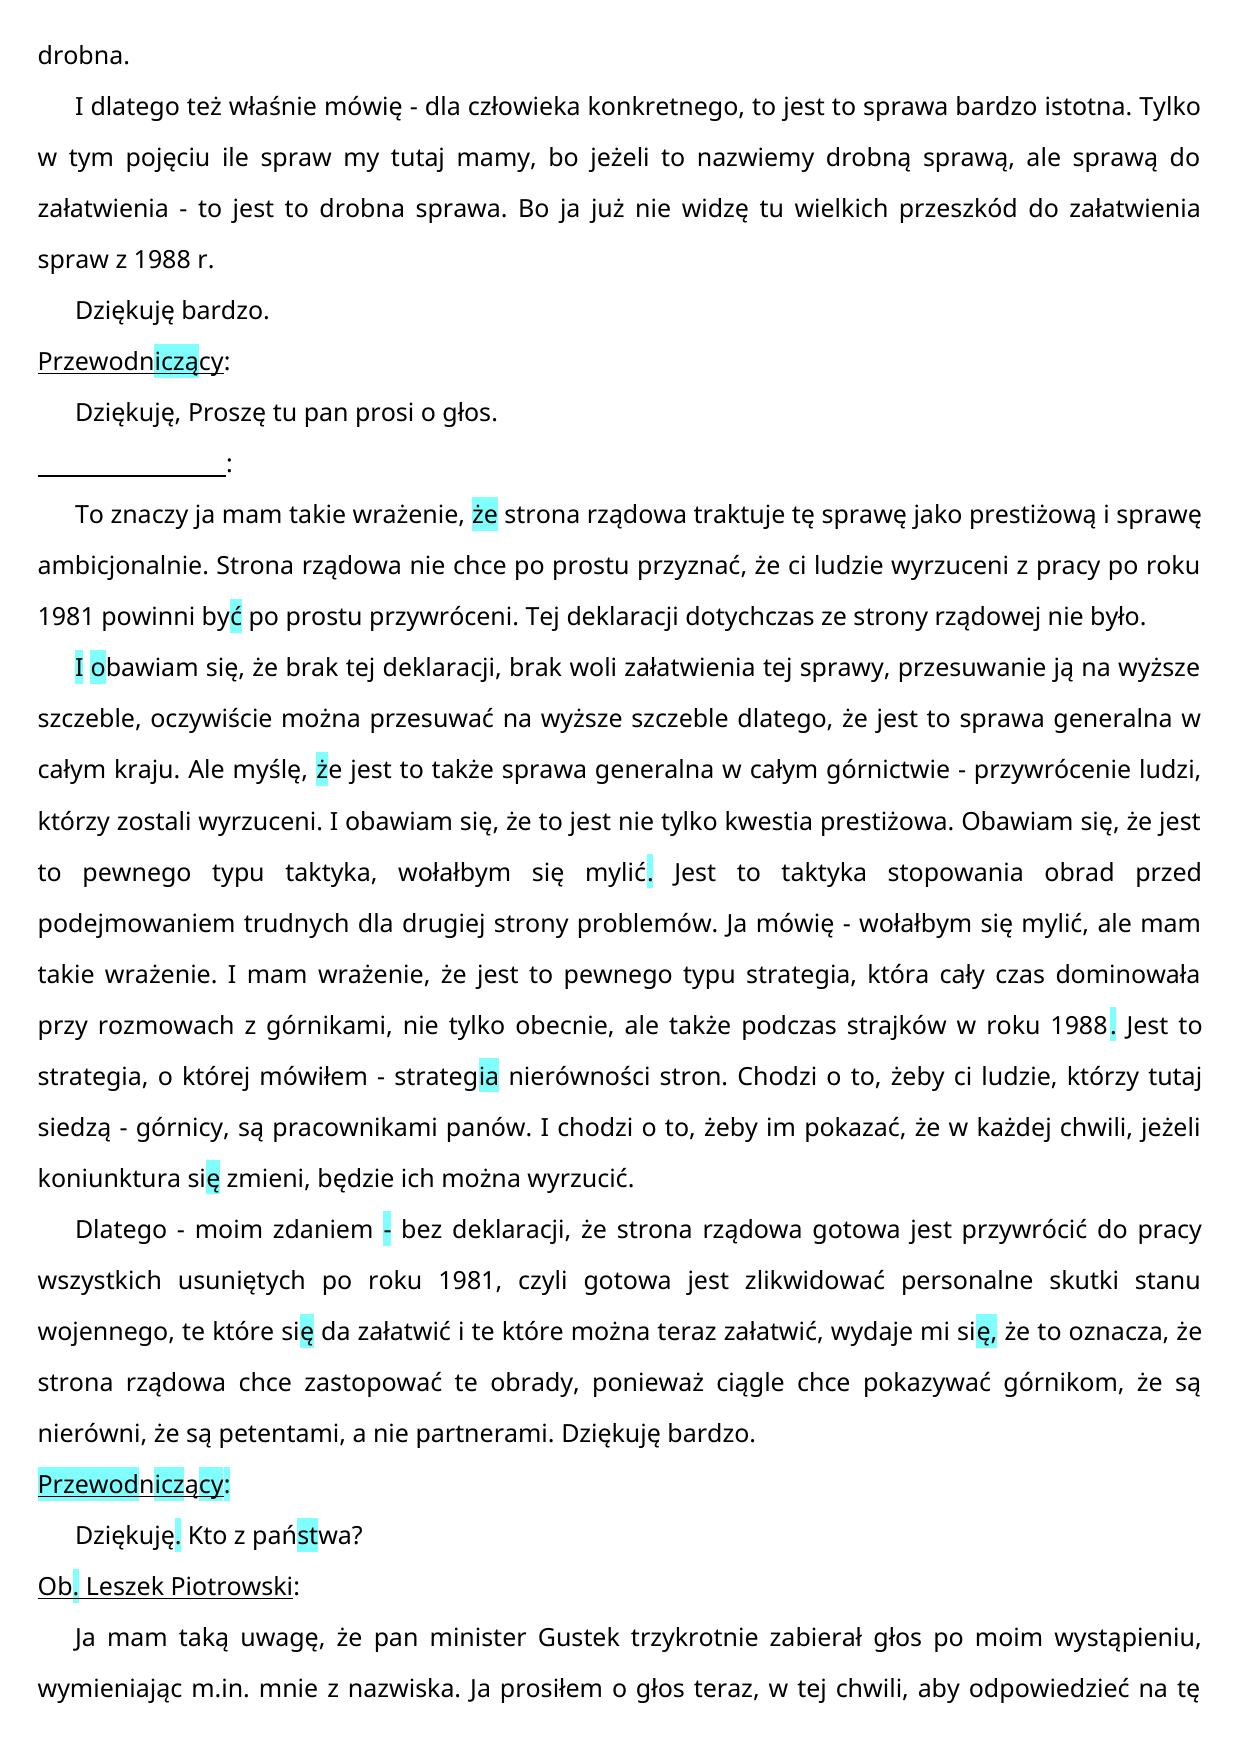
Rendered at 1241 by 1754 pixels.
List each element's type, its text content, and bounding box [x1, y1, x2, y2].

text Ob. Leszek Piotrowski: [37, 1569, 1203, 1603]
text Dziękuję, Proszę tu pan prosi o głos. [37, 395, 1203, 429]
text Dlatego - moim zdaniem - bez deklaracji, że strona rządowa gotowa jest przywrócić do pracy wszystkich usuniętych po roku 1981, czyli gotowa jest zlikwidować personalne skutki stanu wojennego, te które się da załatwić i te które można teraz załatwić, wydaje mi się, że to oznacza, że strona rządowa chce zastopować te obrady, ponieważ ciągle chce pokazywać górnikom, że są nierówni, że są petentami, a nie partnerami. Dziękuję bardzo. [37, 1211, 1203, 1450]
text : [37, 446, 1203, 480]
text Przewodniczący: [37, 1467, 1203, 1501]
text To znaczy ja mam takie wrażenie, że strona rządowa traktuje tę sprawę jako prestiżową i sprawę ambicjonalnie. Strona rządowa nie chce po prostu przyznać, że ci ludzie wyrzuceni z pracy po roku 1981 powinni być po prostu przywróceni. Tej deklaracji dotychczas ze strony rządowej nie było. [37, 497, 1203, 633]
text I dlatego też właśnie mówię - dla człowieka konkretnego, to jest to sprawa bardzo istotna. Tylko w tym pojęciu ile spraw my tutaj mamy, bo jeżeli to nazwiemy drobną sprawą, ale sprawą do załatwienia - to jest to drobna sprawa. Bo ja już nie widzę tu wielkich przeszkód do załatwienia spraw z 1988 r. [37, 88, 1203, 276]
text Dziękuję bardzo. [37, 293, 1203, 327]
text Ja mam taką uwagę, że pan minister Gustek trzykrotnie zabierał głos po moim wystąpieniu, wymieniając m.in. mnie z nazwiska. Ja prosiłem o głos teraz, w tej chwili, aby odpowiedzieć na tę [37, 1620, 1203, 1705]
text Przewodniczący: [37, 344, 1203, 378]
text Dziękuję. Kto z państwa? [37, 1518, 1203, 1552]
text I obawiam się, że brak tej deklaracji, brak woli załatwienia tej sprawy, przesuwanie ją na wyższe szczeble, oczywiście można przesuwać na wyższe szczeble dlatego, że jest to sprawa generalna w całym kraju. Ale myślę, że jest to także sprawa generalna w całym górnictwie - przywrócenie ludzi, którzy zostali wyrzuceni. I obawiam się, że to jest nie tylko kwestia prestiżowa. Obawiam się, że jest to pewnego typu taktyka, wołałbym się mylić. Jest to taktyka stopowania obrad przed podejmowaniem trudnych dla drugiej strony problemów. Ja mówię - wołałbym się mylić, ale mam takie wrażenie. I mam wrażenie, że jest to pewnego typu strategia, która cały czas dominowała przy rozmowach z górnikami, nie tylko obecnie, ale także podczas strajków w roku 1988. Jest to strategia, o której mówiłem - strategia nierówności stron. Chodzi o to, żeby ci ludzie, którzy tutaj siedzą - górnicy, są pracownikami panów. I chodzi o to, żeby im pokazać, że w każdej chwili, jeżeli koniunktura się zmieni, będzie ich można wyrzucić. [37, 650, 1203, 1194]
text drobna. [37, 37, 1203, 72]
